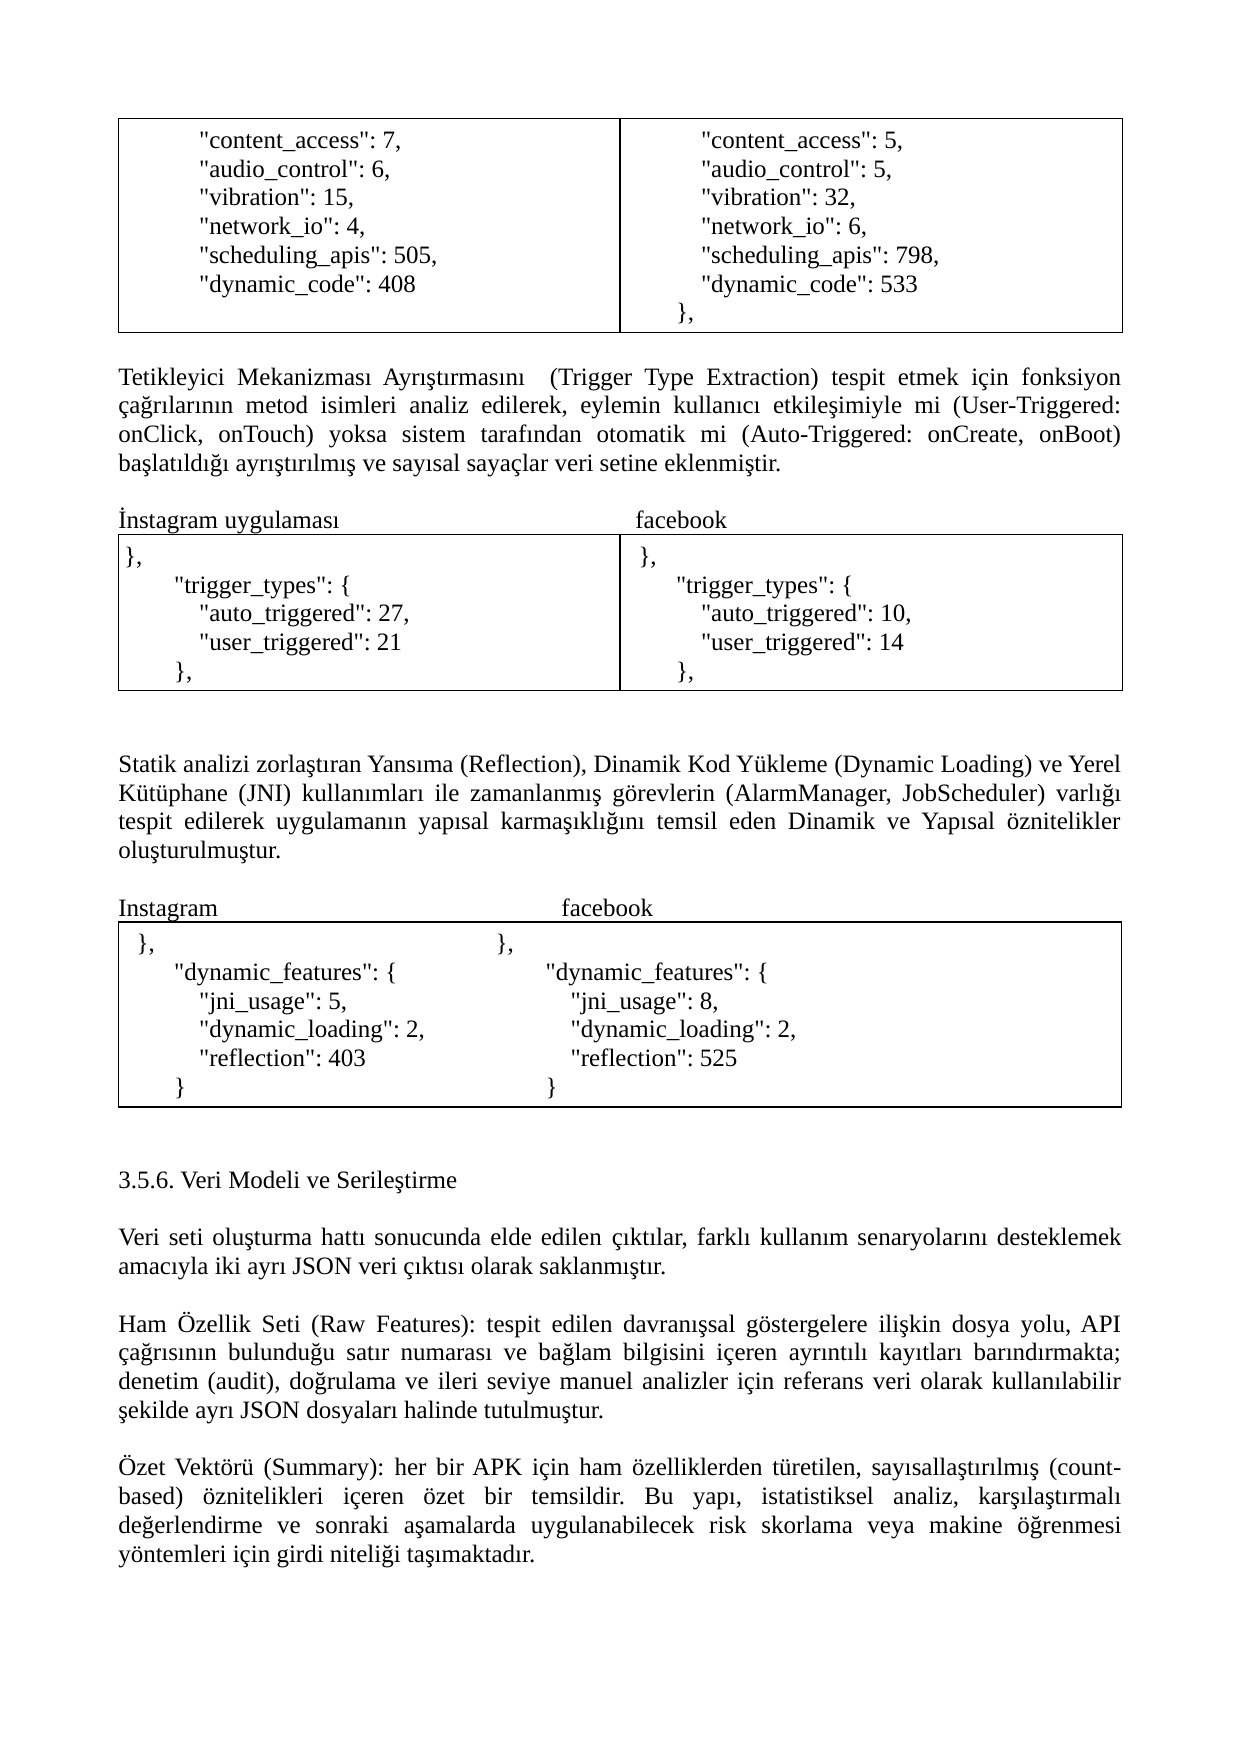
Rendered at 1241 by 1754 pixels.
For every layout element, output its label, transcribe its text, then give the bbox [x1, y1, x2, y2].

text 3.5.6. Veri Modeli ve Serileştirme [118, 1165, 1122, 1194]
text Veri seti oluşturma hattı sonucunda elde edilen çıktılar, farklı kullanım senaryolarını desteklemek amacıyla iki ayrı JSON veri çıktısı olarak saklanmıştır. [118, 1222, 1122, 1280]
table_header }, "dynamic_features": { "jni_usage": 8, "dynamic_loading": 2, "reflection": 525 } [490, 923, 1121, 1106]
table_header "content_access": 7, "audio_control": 6, "vibration": 15, "network_io": 4, "scheduling_apis": 505, "dynamic_code": 408 [119, 119, 619, 332]
table_header }, "trigger_types": { "auto_triggered": 10, "user_triggered": 14 }, [621, 535, 1122, 690]
text Ham Özellik Seti (Raw Features): tespit edilen davranışsal göstergelere ilişkin dosya yolu, API çağrısının bulunduğu satır numarası ve bağlam bilgisini içeren ayrıntılı kayıtları barındırmakta; denetim (audit), doğrulama ve ileri seviye manuel analizler için referans veri olarak kullanılabilir şekilde ayrı JSON dosyaları halinde tutulmuştur. [118, 1309, 1122, 1424]
text Instagram facebook [118, 893, 1122, 921]
table_header }, "dynamic_features": { "jni_usage": 5, "dynamic_loading": 2, "reflection": 403 } [119, 923, 490, 1106]
text Özet Vektörü (Summary): her bir APK için ham özelliklerden türetilen, sayısallaştırılmış (count-based) öznitelikleri içeren özet bir temsildir. Bu yapı, istatistiksel analiz, karşılaştırmalı değerlendirme ve sonraki aşamalarda uygulanabilecek risk skorlama veya makine öğrenmesi yöntemleri için girdi niteliği taşımaktadır. [118, 1452, 1122, 1567]
table_header }, "trigger_types": { "auto_triggered": 27, "user_triggered": 21 }, [119, 535, 619, 690]
text Statik analizi zorlaştıran Yansıma (Reflection), Dinamik Kod Yükleme (Dynamic Loading) ve Yerel Kütüphane (JNI) kullanımları ile zamanlanmış görevlerin (AlarmManager, JobScheduler) varlığı tespit edilerek uygulamanın yapısal karmaşıklığını temsil eden Dinamik ve Yapısal öznitelikler oluşturulmuştur. [118, 749, 1122, 864]
table_header "content_access": 5, "audio_control": 5, "vibration": 32, "network_io": 6, "scheduling_apis": 798, "dynamic_code": 533 }, [621, 119, 1122, 332]
text İnstagram uygulaması facebook [118, 505, 1122, 534]
text Tetikleyici Mekanizması Ayrıştırmasını (Trigger Type Extraction) tespit etmek için fonksiyon çağrılarının metod isimleri analiz edilerek, eylemin kullanıcı etkileşimiyle mi (User-Triggered: onClick, onTouch) yoksa sistem tarafından otomatik mi (Auto-Triggered: onCreate, onBoot) başlatıldığı ayrıştırılmış ve sayısal sayaçlar veri setine eklenmiştir. [118, 362, 1122, 477]
